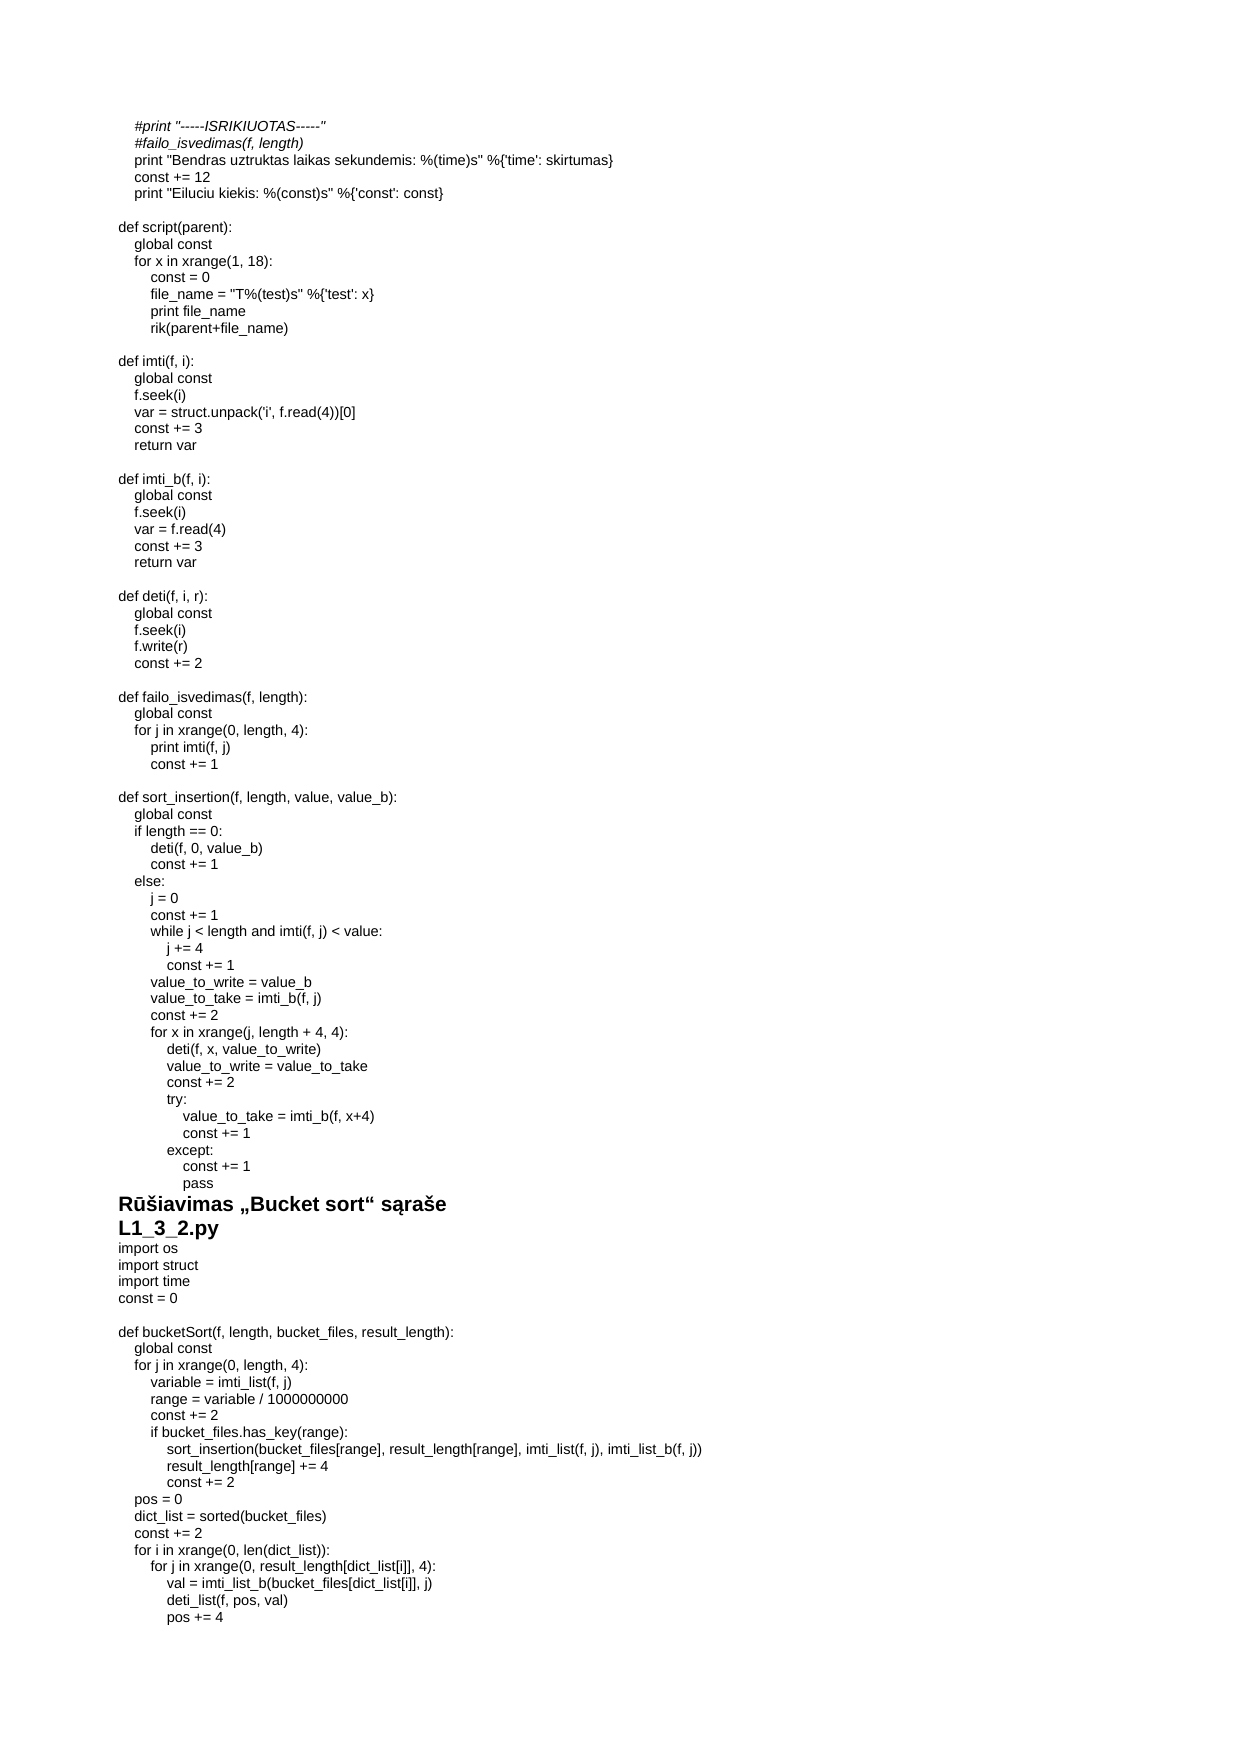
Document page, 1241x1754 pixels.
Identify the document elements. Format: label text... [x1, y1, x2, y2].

text for j in xrange(0, length, 4): [118, 722, 1122, 739]
text dict_list = sorted(bucket_files) [118, 1508, 1122, 1524]
text global const [118, 705, 1122, 722]
text value_to_take = imti_b(f, x+4) [118, 1108, 1122, 1124]
text def imti_b(f, i): [118, 470, 1122, 487]
text const += 1 [118, 906, 1122, 923]
text const += 3 [118, 420, 1122, 437]
text value_to_write = value_b [118, 973, 1122, 990]
text def bucketSort(f, length, bucket_files, result_length): [118, 1323, 1122, 1340]
text f.seek(i) [118, 386, 1122, 403]
text const += 3 [118, 537, 1122, 554]
text for j in xrange(0, length, 4): [118, 1357, 1122, 1373]
text val = imti_list_b(bucket_files[dict_list[i]], j) [118, 1575, 1122, 1592]
text result_length[range] += 4 [118, 1457, 1122, 1474]
text print "Eiluciu kiekis: %(const)s" %{'const': const} [118, 185, 1122, 202]
text rik(parent+file_name) [118, 319, 1122, 336]
text def imti(f, i): [118, 353, 1122, 370]
text for x in xrange(1, 18): [118, 252, 1122, 269]
text file_name = "T%(test)s" %{'test': x} [118, 286, 1122, 303]
text global const [118, 236, 1122, 252]
text const += 2 [118, 1007, 1122, 1024]
text global const [118, 1340, 1122, 1357]
text import os [118, 1239, 1122, 1256]
text def sort_insertion(f, length, value, value_b): [118, 789, 1122, 806]
text if length == 0: [118, 822, 1122, 839]
text print file_name [118, 303, 1122, 319]
text global const [118, 487, 1122, 504]
text f.write(r) [118, 638, 1122, 655]
text pos = 0 [118, 1491, 1122, 1508]
text const = 0 [118, 1290, 1122, 1306]
text const += 2 [118, 655, 1122, 672]
text range = variable / 1000000000 [118, 1390, 1122, 1407]
text var = f.read(4) [118, 521, 1122, 537]
text j += 4 [118, 940, 1122, 957]
text def failo_isvedimas(f, length): [118, 688, 1122, 705]
text var = struct.unpack('i', f.read(4))[0] [118, 403, 1122, 420]
text value_to_write = value_to_take [118, 1057, 1122, 1074]
text deti(f, 0, value_b) [118, 839, 1122, 856]
text f.seek(i) [118, 621, 1122, 638]
text const += 1 [118, 1158, 1122, 1175]
text while j < length and imti(f, j) < value: [118, 923, 1122, 940]
text else: [118, 873, 1122, 889]
text for j in xrange(0, result_length[dict_list[i]], 4): [118, 1558, 1122, 1575]
text j = 0 [118, 889, 1122, 906]
text global const [118, 604, 1122, 621]
text deti(f, x, value_to_write) [118, 1041, 1122, 1057]
text const += 2 [118, 1474, 1122, 1491]
text const += 2 [118, 1524, 1122, 1541]
text for i in xrange(0, len(dict_list)): [118, 1541, 1122, 1558]
text pos += 4 [118, 1608, 1122, 1625]
text L1_3_2.py [118, 1215, 1122, 1239]
text def deti(f, i, r): [118, 588, 1122, 604]
text return var [118, 554, 1122, 571]
text const += 12 [118, 168, 1122, 185]
text const += 1 [118, 1124, 1122, 1141]
text print "Bendras uztruktas laikas sekundemis: %(time)s" %{'time': skirtumas} [118, 152, 1122, 168]
text pass [118, 1175, 1122, 1191]
text const = 0 [118, 269, 1122, 286]
text return var [118, 437, 1122, 453]
text for x in xrange(j, length + 4, 4): [118, 1024, 1122, 1041]
text const += 2 [118, 1074, 1122, 1091]
text if bucket_files.has_key(range): [118, 1424, 1122, 1441]
text deti_list(f, pos, val) [118, 1592, 1122, 1608]
text const += 2 [118, 1407, 1122, 1424]
text #print "-----ISRIKIUOTAS-----" [118, 118, 1122, 135]
text const += 1 [118, 755, 1122, 772]
text global const [118, 806, 1122, 822]
text print imti(f, j) [118, 739, 1122, 755]
text variable = imti_list(f, j) [118, 1373, 1122, 1390]
text f.seek(i) [118, 504, 1122, 521]
text import struct [118, 1256, 1122, 1273]
text const += 1 [118, 856, 1122, 873]
text Rūšiavimas „Bucket sort“ sąraše [118, 1191, 1122, 1215]
text try: [118, 1091, 1122, 1108]
text value_to_take = imti_b(f, j) [118, 990, 1122, 1007]
text const += 1 [118, 957, 1122, 973]
text except: [118, 1141, 1122, 1158]
text #failo_isvedimas(f, length) [118, 135, 1122, 152]
text import time [118, 1273, 1122, 1290]
text global const [118, 370, 1122, 386]
text def script(parent): [118, 219, 1122, 236]
text sort_insertion(bucket_files[range], result_length[range], imti_list(f, j), imti_list_b(f, j)) [118, 1441, 1122, 1457]
